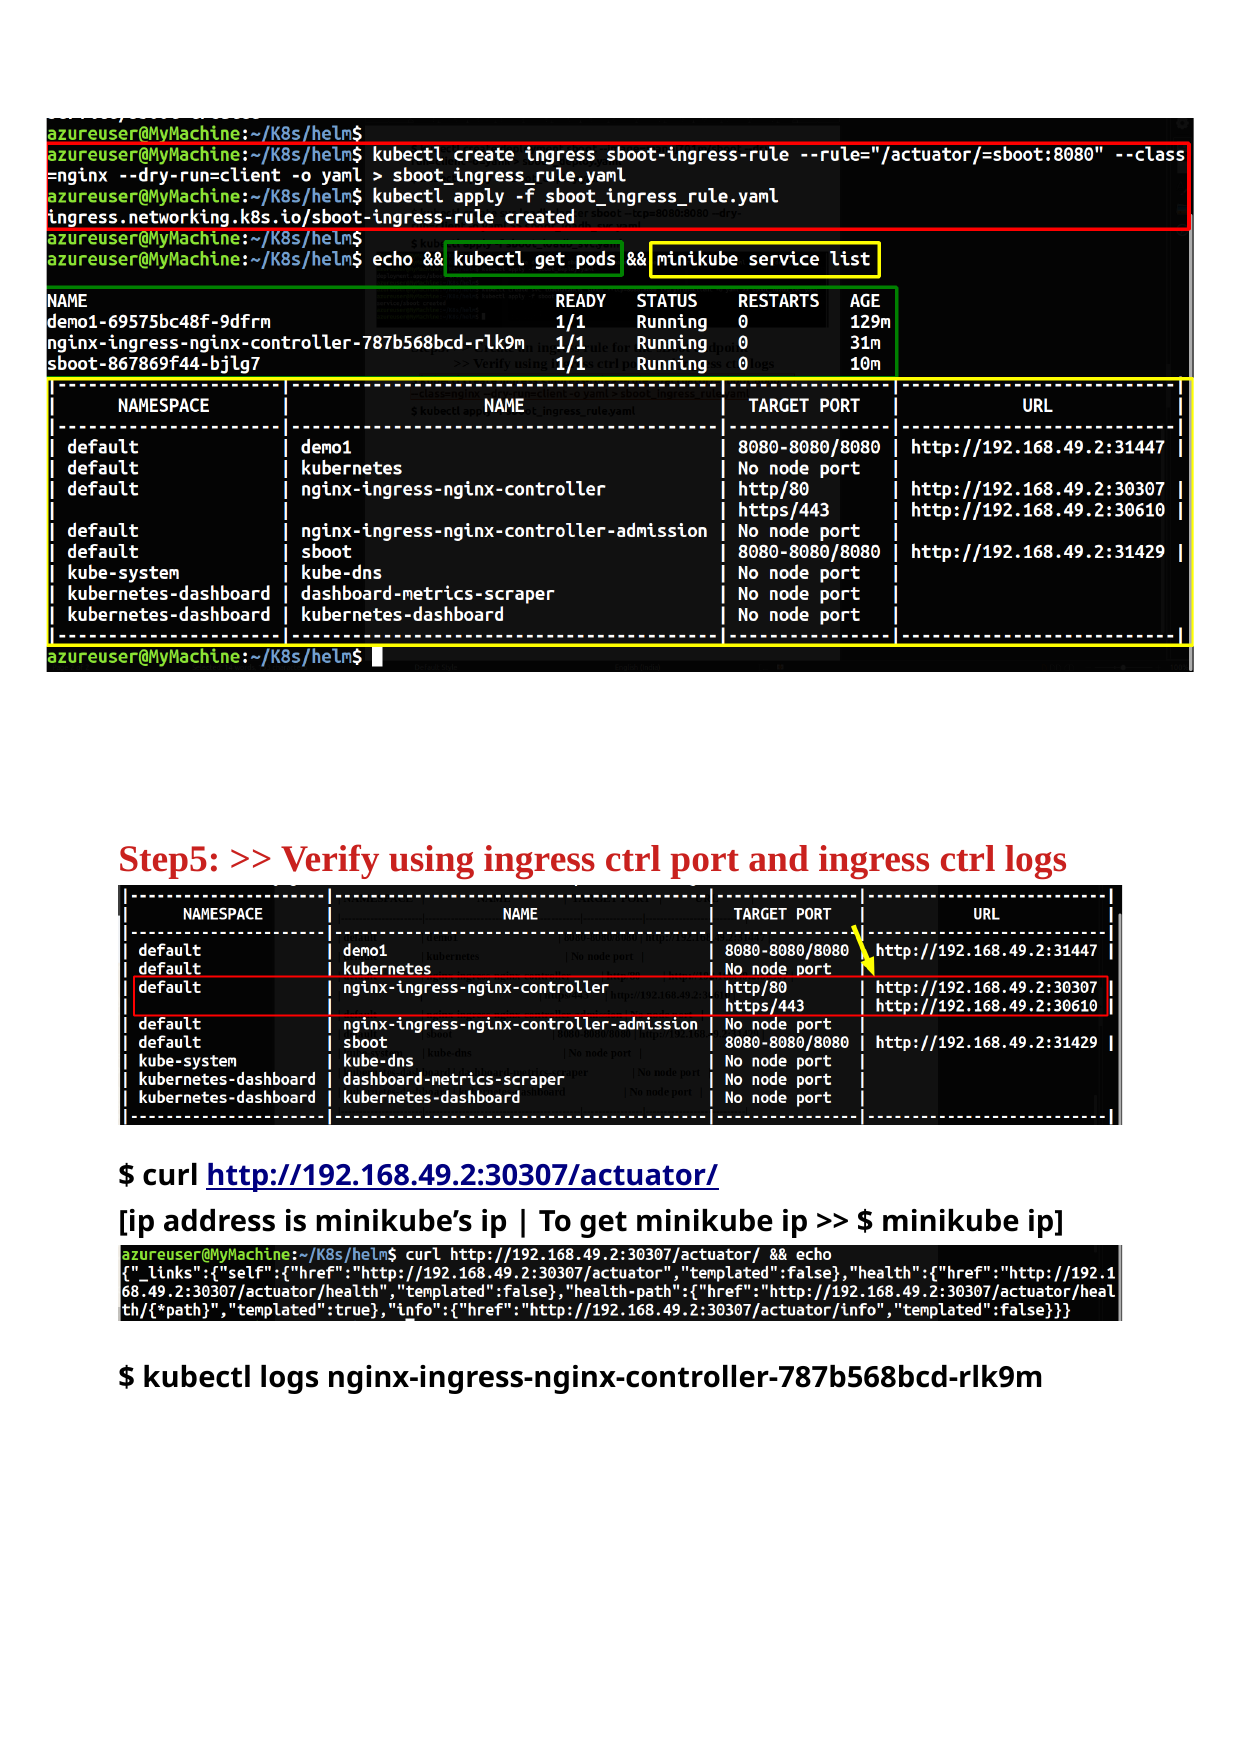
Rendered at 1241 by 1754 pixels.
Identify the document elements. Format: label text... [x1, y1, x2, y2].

picture [118, 885, 1123, 1125]
text $ curl http://192.168.49.2:30307/actuator/ [118, 1154, 1122, 1194]
text [ip address is minikube’s ip | To get minikube ip >> $ minikube ip] [118, 1200, 1122, 1239]
picture [46, 118, 1194, 672]
picture [118, 1245, 1123, 1321]
text Step5: >> Verify using ingress ctrl port and ingress ctrl logs [118, 837, 1122, 880]
text $ kubectl logs nginx-ingress-nginx-controller-787b568bcd-rlk9m [118, 1356, 1122, 1396]
